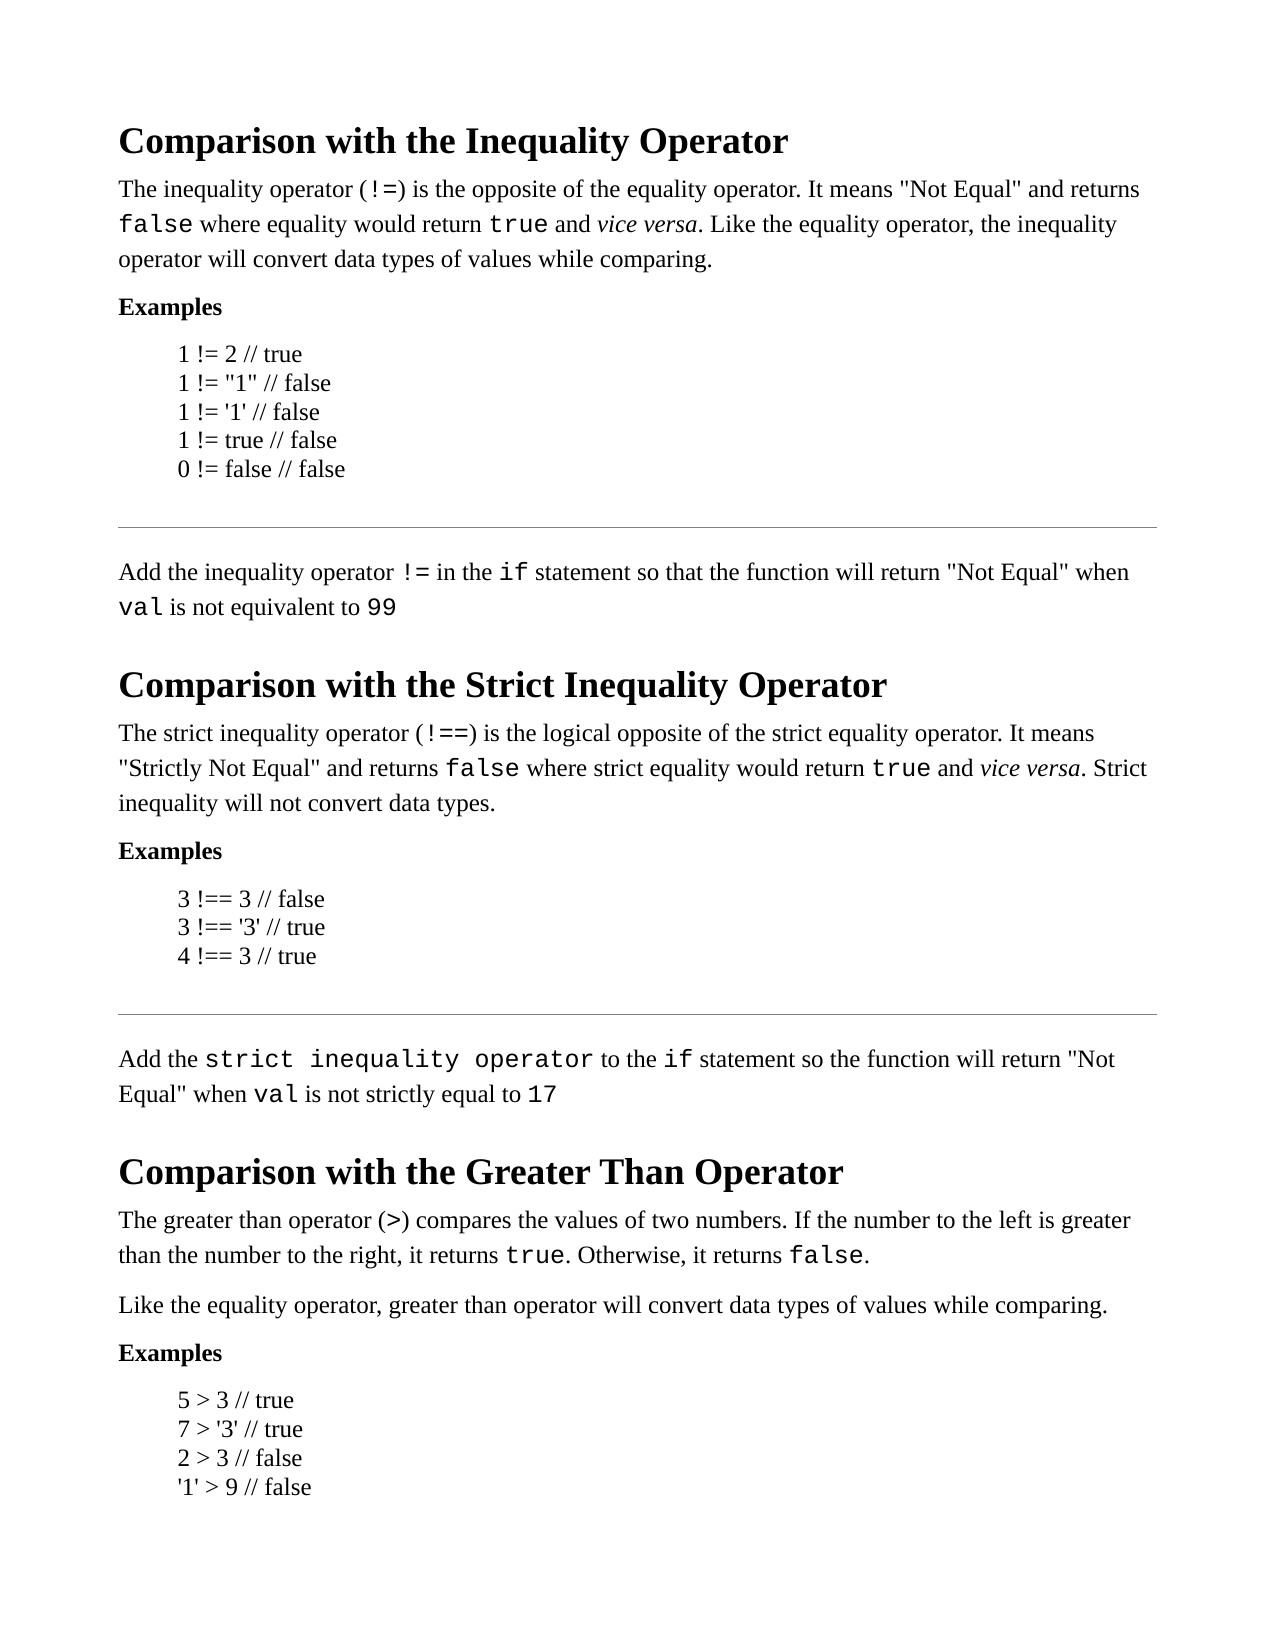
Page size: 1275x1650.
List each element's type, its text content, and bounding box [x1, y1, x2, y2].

text The greater than operator (>) compares the values of two numbers. If the number to the left is greater than the number to the right, it returns true. Otherwise, it returns false. [118, 1205, 1157, 1271]
text Add the strict inequality operator to the if statement so the function will return "Not Equal" when val is not strictly equal to 17 [118, 1044, 1157, 1109]
text 5 > 3 // true 7 > '3' // true 2 > 3 // false '1' > 9 // false [177, 1386, 1098, 1501]
text 1 != 2 // true 1 != "1" // false 1 != '1' // false 1 != true // false 0 != false // false [177, 339, 1098, 483]
text 3 !== 3 // false 3 !== '3' // true 4 !== 3 // true [177, 884, 1098, 970]
subtitle Comparison with the Inequality Operator [118, 118, 1157, 161]
text Examples [118, 836, 1157, 865]
text Examples [118, 1338, 1157, 1367]
subtitle Comparison with the Greater Than Operator [118, 1149, 1157, 1193]
text Like the equality operator, greater than operator will convert data types of values while comparing. [118, 1290, 1157, 1319]
text Examples [118, 292, 1157, 320]
text Add the inequality operator != in the if statement so that the function will return "Not Equal" when val is not equivalent to 99 [118, 557, 1157, 623]
text The inequality operator (!=) is the opposite of the equality operator. It means "Not Equal" and returns false where equality would return true and vice versa. Like the equality operator, the inequality operator will convert data types of values while comparing. [118, 174, 1157, 273]
subtitle Comparison with the Strict Inequality Operator [118, 663, 1157, 706]
text The strict inequality operator (!==) is the logical opposite of the strict equality operator. It means "Strictly Not Equal" and returns false where strict equality would return true and vice versa. Strict inequality will not convert data types. [118, 718, 1157, 817]
